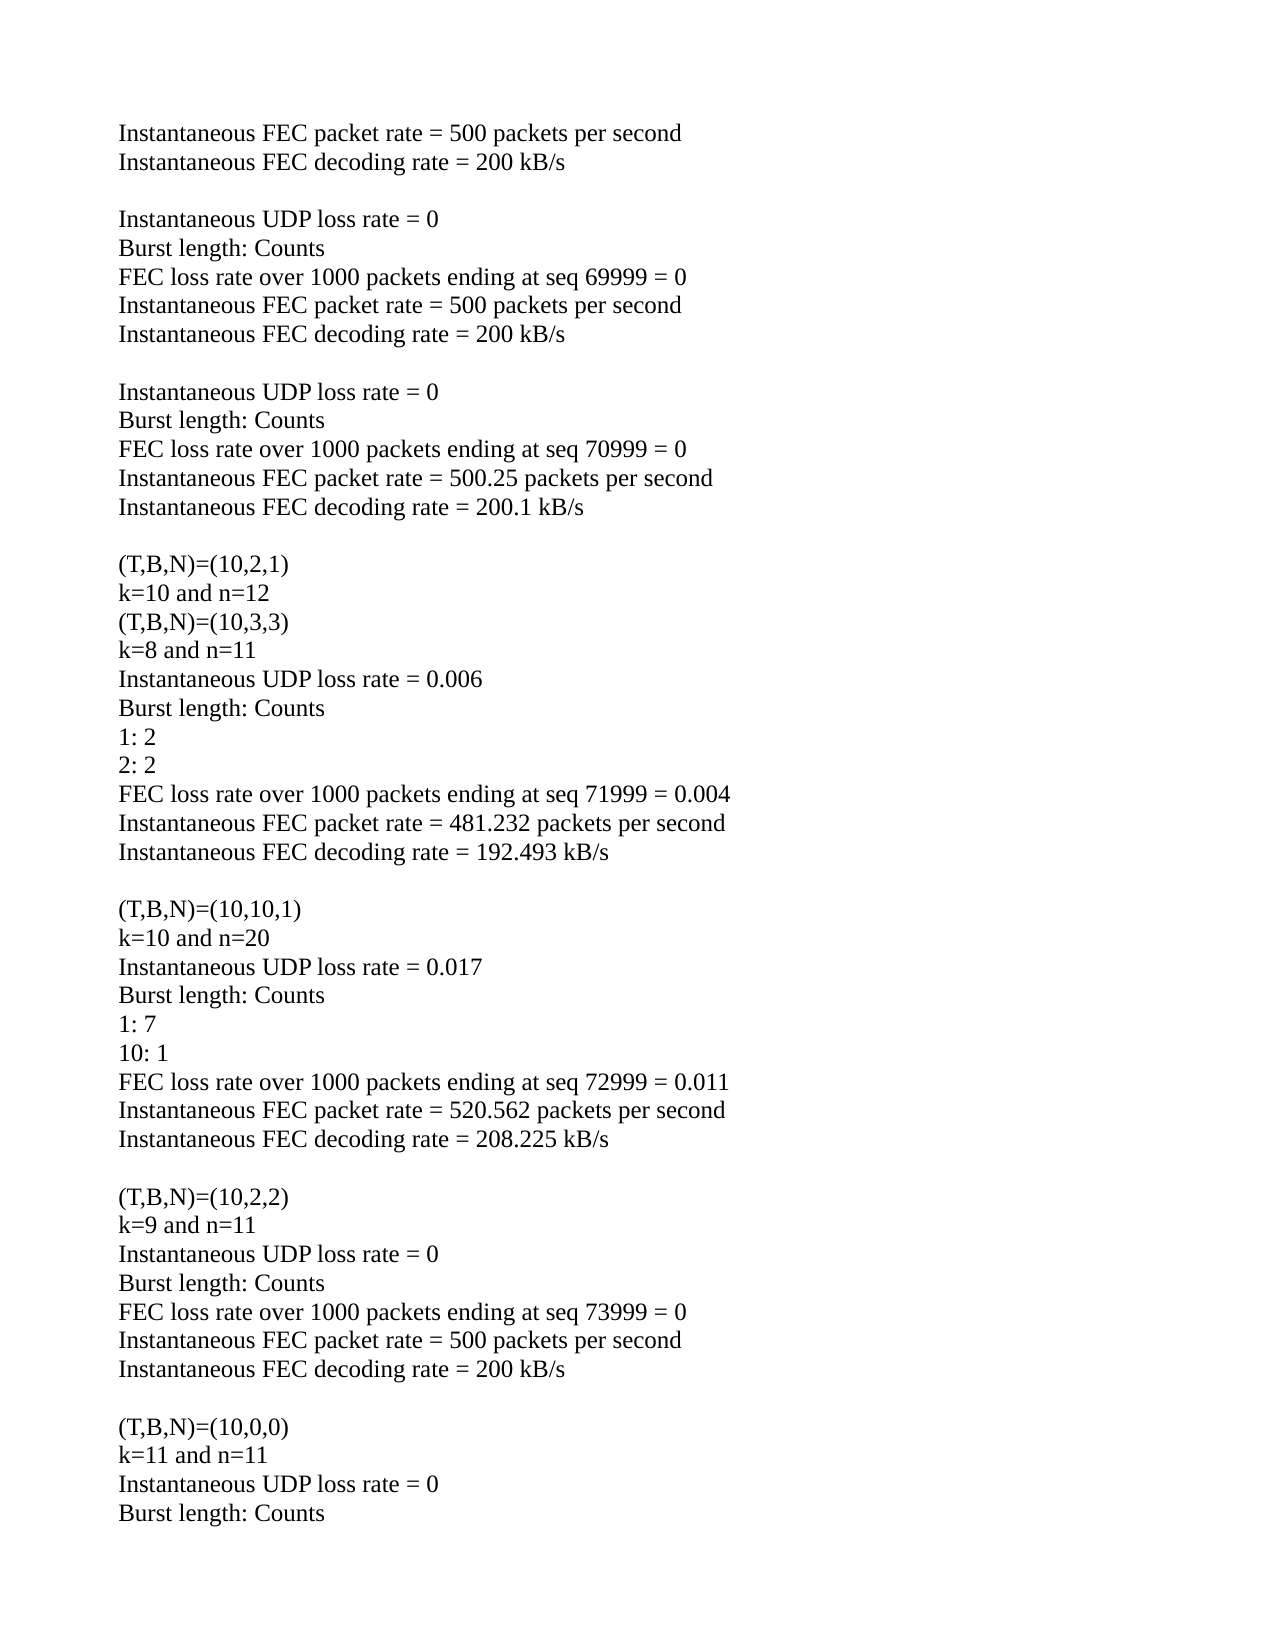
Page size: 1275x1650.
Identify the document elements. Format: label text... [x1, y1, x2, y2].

text 10: 1 [118, 1038, 1157, 1067]
text (T,B,N)=(10,2,1) [118, 549, 1157, 578]
text Burst length: Counts [118, 233, 1157, 262]
text k=8 and n=11 [118, 636, 1157, 664]
text (T,B,N)=(10,10,1) [118, 894, 1157, 923]
text Instantaneous FEC packet rate = 500 packets per second [118, 1326, 1157, 1354]
text FEC loss rate over 1000 packets ending at seq 73999 = 0 [118, 1297, 1157, 1326]
text Instantaneous UDP loss rate = 0.006 [118, 664, 1157, 693]
text FEC loss rate over 1000 packets ending at seq 71999 = 0.004 [118, 779, 1157, 808]
text Instantaneous UDP loss rate = 0 [118, 204, 1157, 233]
text Burst length: Counts [118, 1498, 1157, 1527]
text Instantaneous UDP loss rate = 0 [118, 377, 1157, 406]
text Burst length: Counts [118, 693, 1157, 722]
text Instantaneous FEC decoding rate = 200 kB/s [118, 147, 1157, 176]
text Instantaneous UDP loss rate = 0.017 [118, 952, 1157, 981]
text k=10 and n=12 [118, 578, 1157, 607]
text FEC loss rate over 1000 packets ending at seq 72999 = 0.011 [118, 1067, 1157, 1096]
text 2: 2 [118, 751, 1157, 779]
text Instantaneous UDP loss rate = 0 [118, 1469, 1157, 1498]
text k=9 and n=11 [118, 1211, 1157, 1239]
text Instantaneous FEC decoding rate = 200.1 kB/s [118, 492, 1157, 521]
text Instantaneous FEC decoding rate = 208.225 kB/s [118, 1124, 1157, 1153]
text Instantaneous FEC packet rate = 481.232 packets per second [118, 808, 1157, 837]
text Instantaneous FEC packet rate = 520.562 packets per second [118, 1096, 1157, 1124]
text 1: 2 [118, 722, 1157, 751]
text Burst length: Counts [118, 1268, 1157, 1297]
text Instantaneous FEC decoding rate = 200 kB/s [118, 319, 1157, 348]
text k=11 and n=11 [118, 1441, 1157, 1469]
text FEC loss rate over 1000 packets ending at seq 69999 = 0 [118, 262, 1157, 291]
text Instantaneous FEC packet rate = 500 packets per second [118, 291, 1157, 319]
text Burst length: Counts [118, 406, 1157, 434]
text Instantaneous UDP loss rate = 0 [118, 1239, 1157, 1268]
text 1: 7 [118, 1009, 1157, 1038]
text FEC loss rate over 1000 packets ending at seq 70999 = 0 [118, 434, 1157, 463]
text Instantaneous FEC decoding rate = 192.493 kB/s [118, 837, 1157, 866]
text (T,B,N)=(10,2,2) [118, 1182, 1157, 1211]
text Burst length: Counts [118, 981, 1157, 1009]
text Instantaneous FEC decoding rate = 200 kB/s [118, 1354, 1157, 1383]
text (T,B,N)=(10,3,3) [118, 607, 1157, 636]
text (T,B,N)=(10,0,0) [118, 1412, 1157, 1441]
text Instantaneous FEC packet rate = 500 packets per second [118, 118, 1157, 147]
text Instantaneous FEC packet rate = 500.25 packets per second [118, 463, 1157, 492]
text k=10 and n=20 [118, 923, 1157, 952]
